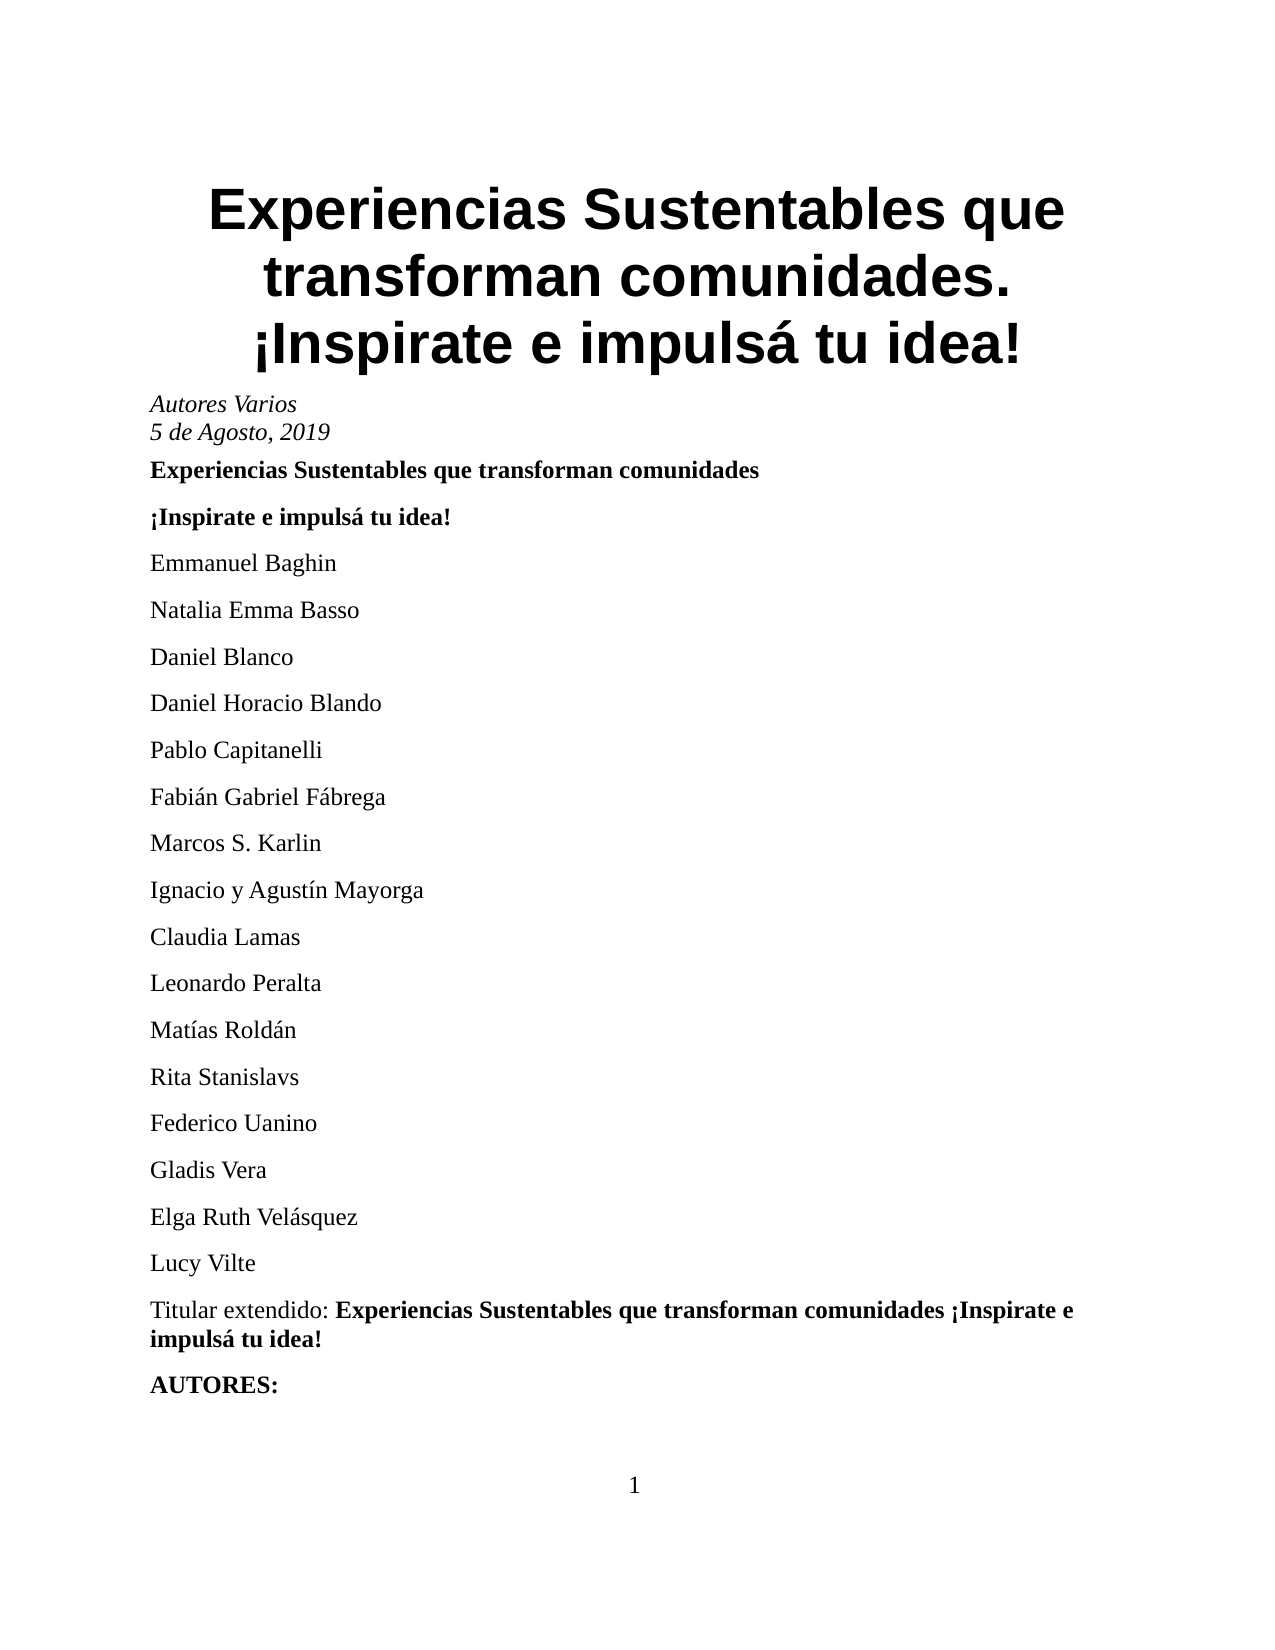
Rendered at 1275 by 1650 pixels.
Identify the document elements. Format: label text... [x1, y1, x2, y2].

text Autores Varios [150, 389, 1125, 417]
text Daniel Blanco [150, 642, 1125, 671]
text Experiencias Sustentables que transforman comunidades [150, 455, 1125, 484]
text Gladis Vera [150, 1155, 1125, 1184]
text Emmanuel Baghin [150, 548, 1125, 577]
text Natalia Emma Basso [150, 595, 1125, 624]
text Ignacio y Agustín Mayorga [150, 875, 1125, 904]
text Claudia Lamas [150, 922, 1125, 951]
text Leonardo Peralta [150, 968, 1125, 997]
title Experiencias Sustentables que transforman comunidades. ¡Inspirate e impulsá tu idea! [150, 175, 1125, 376]
text ¡Inspirate e impulsá tu idea! [150, 502, 1125, 531]
text Elga Ruth Velásquez [150, 1202, 1125, 1231]
text Pablo Capitanelli [150, 735, 1125, 764]
text Federico Uanino [150, 1108, 1125, 1137]
text Marcos S. Karlin [150, 828, 1125, 857]
text Titular extendido: Experiencias Sustentables que transforman comunidades ¡Inspirate e impulsá tu idea! [150, 1295, 1125, 1353]
text Matías Roldán [150, 1015, 1125, 1044]
text Rita Stanislavs [150, 1062, 1125, 1091]
text Lucy Vilte [150, 1248, 1125, 1277]
text Daniel Horacio Blando [150, 688, 1125, 717]
text 5 de Agosto, 2019 [150, 417, 1125, 446]
text Fabián Gabriel Fábrega [150, 782, 1125, 811]
text AUTORES: [150, 1371, 1125, 1399]
